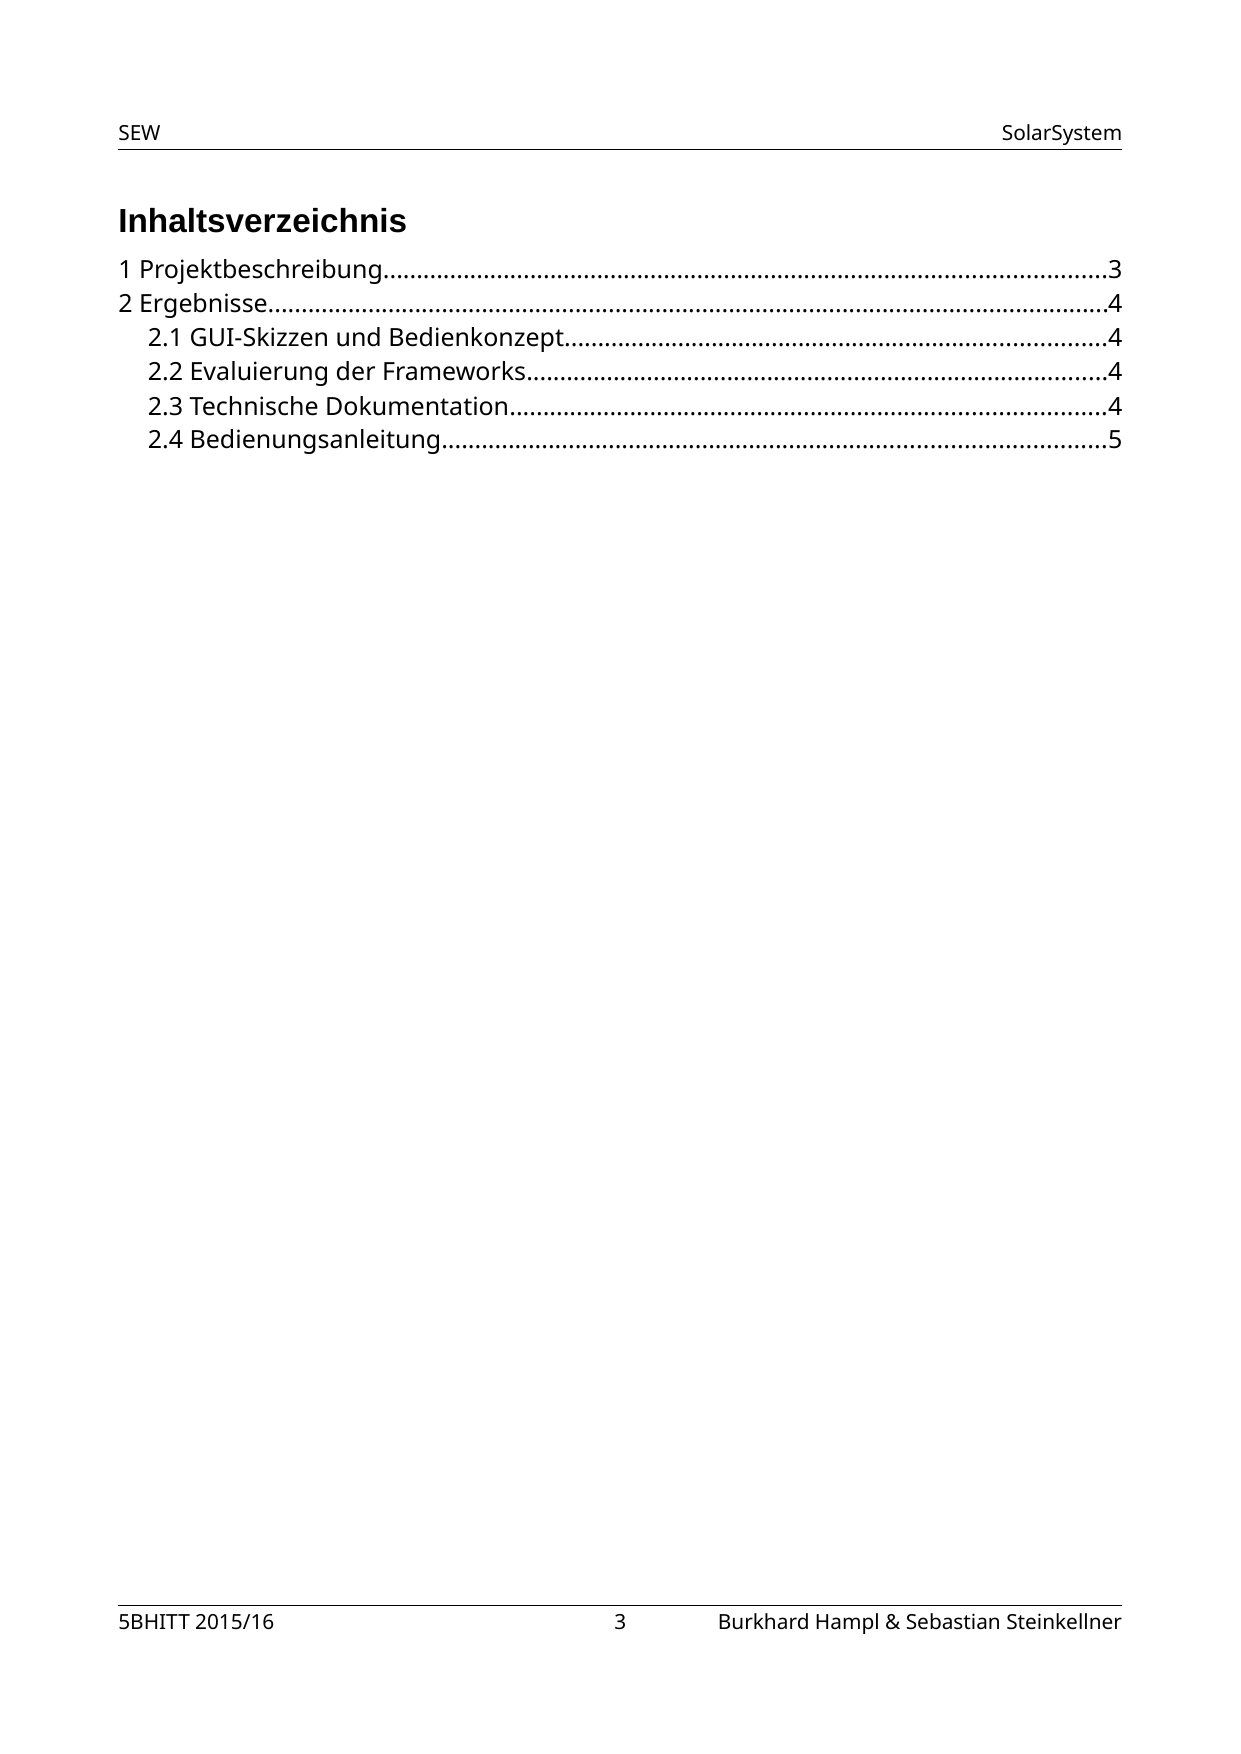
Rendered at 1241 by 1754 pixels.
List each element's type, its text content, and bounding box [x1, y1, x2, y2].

subtitle Inhaltsverzeichnis [118, 201, 1122, 239]
text 2.1 GUI-Skizzen und Bedienkonzept 4 [148, 320, 1122, 354]
text 2.3 Technische Dokumentation 4 [148, 388, 1122, 422]
text 1 Projektbeschreibung 3 [118, 252, 1122, 286]
text 2 Ergebnisse 4 [118, 286, 1122, 320]
text 2.4 Bedienungsanleitung 5 [148, 422, 1122, 456]
text 2.2 Evaluierung der Frameworks 4 [148, 354, 1122, 388]
